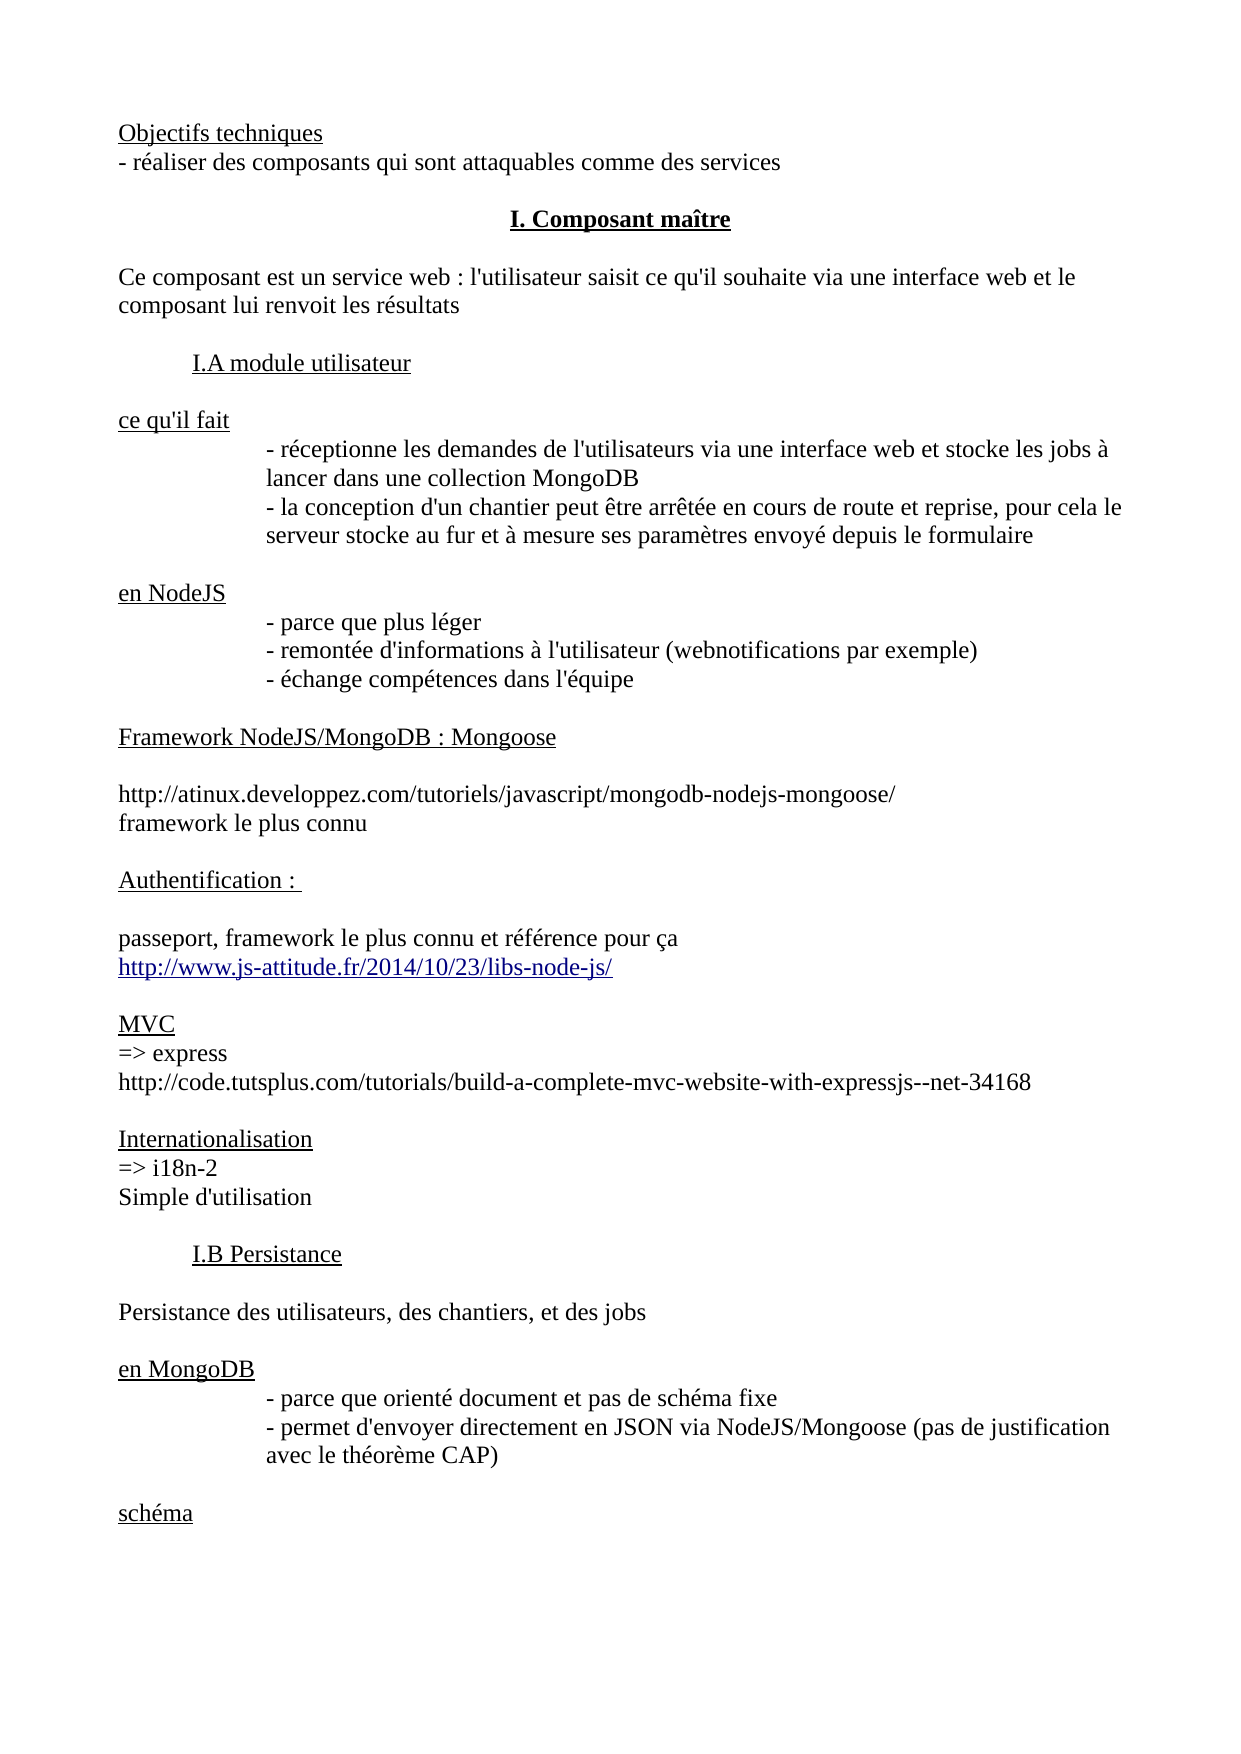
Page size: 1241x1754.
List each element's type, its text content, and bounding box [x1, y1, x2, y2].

text Internationalisation [118, 1124, 1122, 1153]
text MVC [118, 1009, 1122, 1038]
text ce qu'il fait [118, 406, 1122, 434]
text I. Composant maître [118, 204, 1122, 233]
text http://atinux.developpez.com/tutoriels/javascript/mongodb-nodejs-mongoose/ [118, 779, 1122, 808]
text - réaliser des composants qui sont attaquables comme des services [118, 147, 1122, 176]
text framework le plus connu [118, 808, 1122, 837]
text Framework NodeJS/MongoDB : Mongoose [118, 722, 1122, 751]
text I.A module utilisateur [118, 348, 1122, 377]
text - parce que plus léger [118, 607, 1122, 636]
text - réceptionne les demandes de l'utilisateurs via une interface web et stocke les jobs à lancer dans une collection MongoDB [118, 434, 1122, 492]
text - remontée d'informations à l'utilisateur (webnotifications par exemple) [118, 636, 1122, 664]
text Simple d'utilisation [118, 1182, 1122, 1211]
text http://www.js-attitude.fr/2014/10/23/libs-node-js/ [118, 952, 1122, 981]
text I.B Persistance [118, 1239, 1122, 1268]
text => i18n-2 [118, 1153, 1122, 1182]
text en NodeJS [118, 578, 1122, 607]
text => express [118, 1038, 1122, 1067]
text Persistance des utilisateurs, des chantiers, et des jobs [118, 1297, 1122, 1326]
text Authentification : [118, 866, 1122, 894]
text http://code.tutsplus.com/tutorials/build-a-complete-mvc-website-with-expressjs--net-34168 [118, 1067, 1122, 1096]
text - échange compétences dans l'équipe [118, 664, 1122, 693]
text - permet d'envoyer directement en JSON via NodeJS/Mongoose (pas de justification avec le théorème CAP) [118, 1412, 1122, 1469]
text Ce composant est un service web : l'utilisateur saisit ce qu'il souhaite via une interface web et le composant lui renvoit les résultats [118, 262, 1122, 319]
text en MongoDB [118, 1354, 1122, 1383]
text schéma [118, 1498, 1122, 1527]
text Objectifs techniques [118, 118, 1122, 147]
text - parce que orienté document et pas de schéma fixe [118, 1383, 1122, 1412]
text passeport, framework le plus connu et référence pour ça [118, 923, 1122, 952]
text - la conception d'un chantier peut être arrêtée en cours de route et reprise, pour cela le serveur stocke au fur et à mesure ses paramètres envoyé depuis le formulaire [118, 492, 1122, 549]
